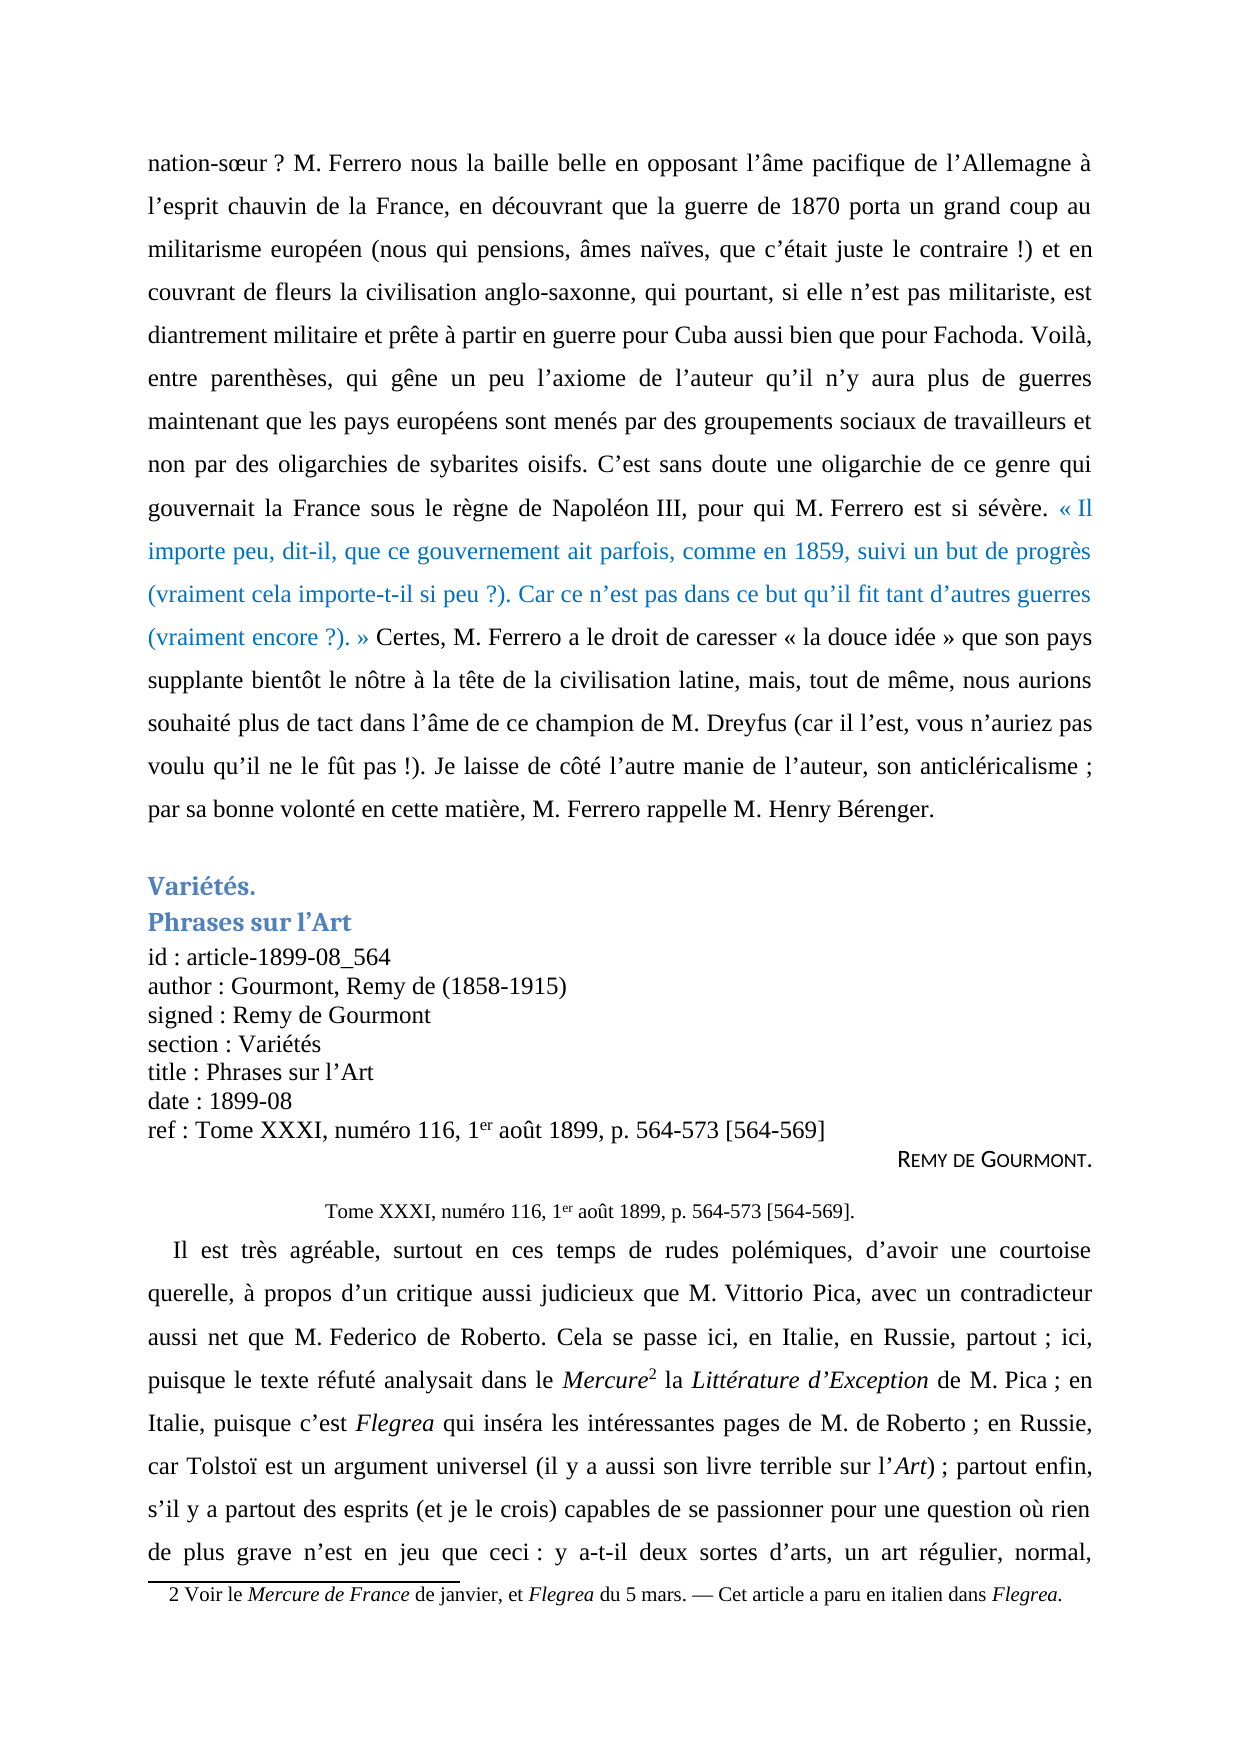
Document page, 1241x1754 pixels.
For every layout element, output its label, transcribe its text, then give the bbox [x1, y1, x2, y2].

text date : 1899-08 [148, 1086, 1093, 1115]
text signed : Remy de Gourmont [148, 1000, 1093, 1029]
text Remy de Gourmont. [148, 1144, 1093, 1174]
text Tome XXXI, numéro 116, 1er août 1899, p. 564-573 [564-569]. [325, 1199, 1093, 1223]
text author : Gourmont, Remy de (1858-1915) [148, 971, 1093, 1000]
text ref : Tome XXXI, numéro 116, 1er août 1899, p. 564-573 [564-569] [148, 1115, 1093, 1144]
text Il est très agréable, surtout en ces temps de rudes polémiques, d’avoir une courtoise querelle, à propos d’un critique aussi judicieux que M. Vittorio Pica, avec un contradicteur aussi net que M. Federico de Roberto. Cela se passe ici, en Italie, en Russie, partout ; ici, puisque le texte réfuté analysait dans le Mercure la Littérature d’Exception de M. Pica ; en Italie, puisque c’est Flegrea qui inséra les intéressantes pages de M. de Roberto ; en Russie, car Tolstoï est un argument universel (il y a aussi son livre terrible sur l’Art) ; partout enfin, s’il y a partout des esprits (et je le crois) capables de se passionner pour une question où rien de plus grave n’est en jeu que ceci : y a-t-il deux sortes d’arts, un art régulier, normal, [148, 1235, 1093, 1566]
text section : Variétés [148, 1029, 1093, 1057]
text nation-sœur ? M. Ferrero nous la baille belle en opposant l’âme pacifique de l’Allemagne à l’esprit chauvin de la France, en découvrant que la guerre de 1870 porta un grand coup au militarisme européen (nous qui pensions, âmes naïves, que c’était juste le contraire !) et en couvrant de fleurs la civilisation anglo-saxonne, qui pourtant, si elle n’est pas militariste, est diantrement militaire et prête à partir en guerre pour Cuba aussi bien que pour Fachoda. Voilà, entre parenthèses, qui gêne un peu l’axiome de l’auteur qu’il n’y aura plus de guerres maintenant que les pays européens sont menés par des groupements sociaux de travailleurs et non par des oligarchies de sybarites oisifs. C’est sans doute une oligarchie de ce genre qui gouvernait la France sous le règne de Napoléon III, pour qui M. Ferrero est si sévère. « Il importe peu, dit-il, que ce gouvernement ait parfois, comme en 1859, suivi un but de progrès (vraiment cela importe-t-il si peu ?). Car ce n’est pas dans ce but qu’il fit tant d’autres guerres (vraiment encore ?). » Certes, M. Ferrero a le droit de caresser « la douce idée » que son pays supplante bientôt le nôtre à la tête de la civilisation latine, mais, tout de même, nous aurions souhaité plus de tact dans l’âme de ce champion de M. Dreyfus (car il l’est, vous n’auriez pas voulu qu’il ne le fût pas !). Je laisse de côté l’autre manie de l’auteur, son anticléricalisme ; par sa bonne volonté en cette matière, M. Ferrero rappelle M. Henry Bérenger. [148, 148, 1093, 823]
text Voir le Mercure de France de janvier, et Flegrea du 5 mars. — Cet article a paru en italien dans Flegrea. [148, 1582, 1093, 1606]
text id : article-1899-08_564 [148, 942, 1093, 971]
text title : Phrases sur l’Art [148, 1057, 1093, 1086]
subtitle Variétés. Phrases sur l’Art [148, 871, 1093, 938]
